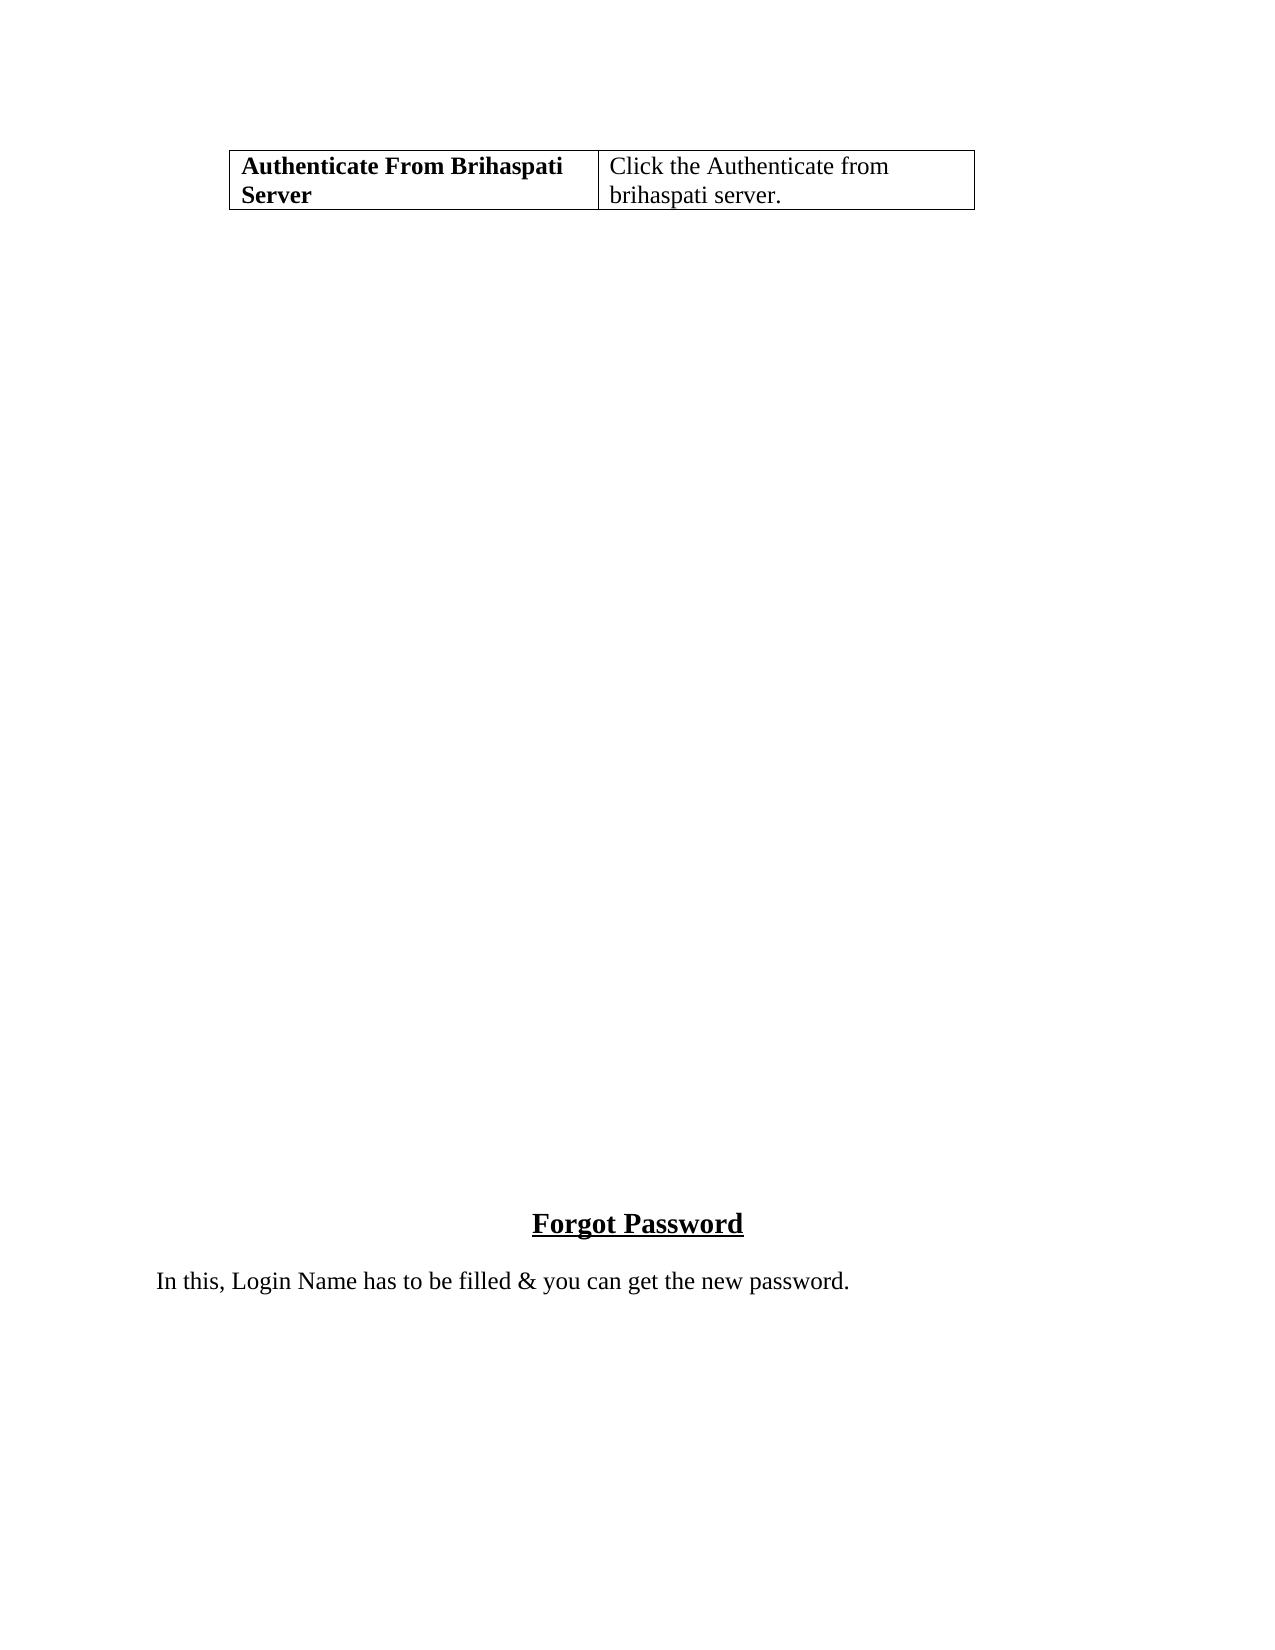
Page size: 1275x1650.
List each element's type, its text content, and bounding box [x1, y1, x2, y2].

text In this, Login Name has to be filled & you can get the new password. [150, 1266, 1125, 1295]
text Forgot Password [150, 1206, 1125, 1240]
table_cell Authenticate From Brihaspati Server [230, 151, 598, 208]
table_cell Click the Authenticate from brihaspati server. [599, 151, 974, 208]
